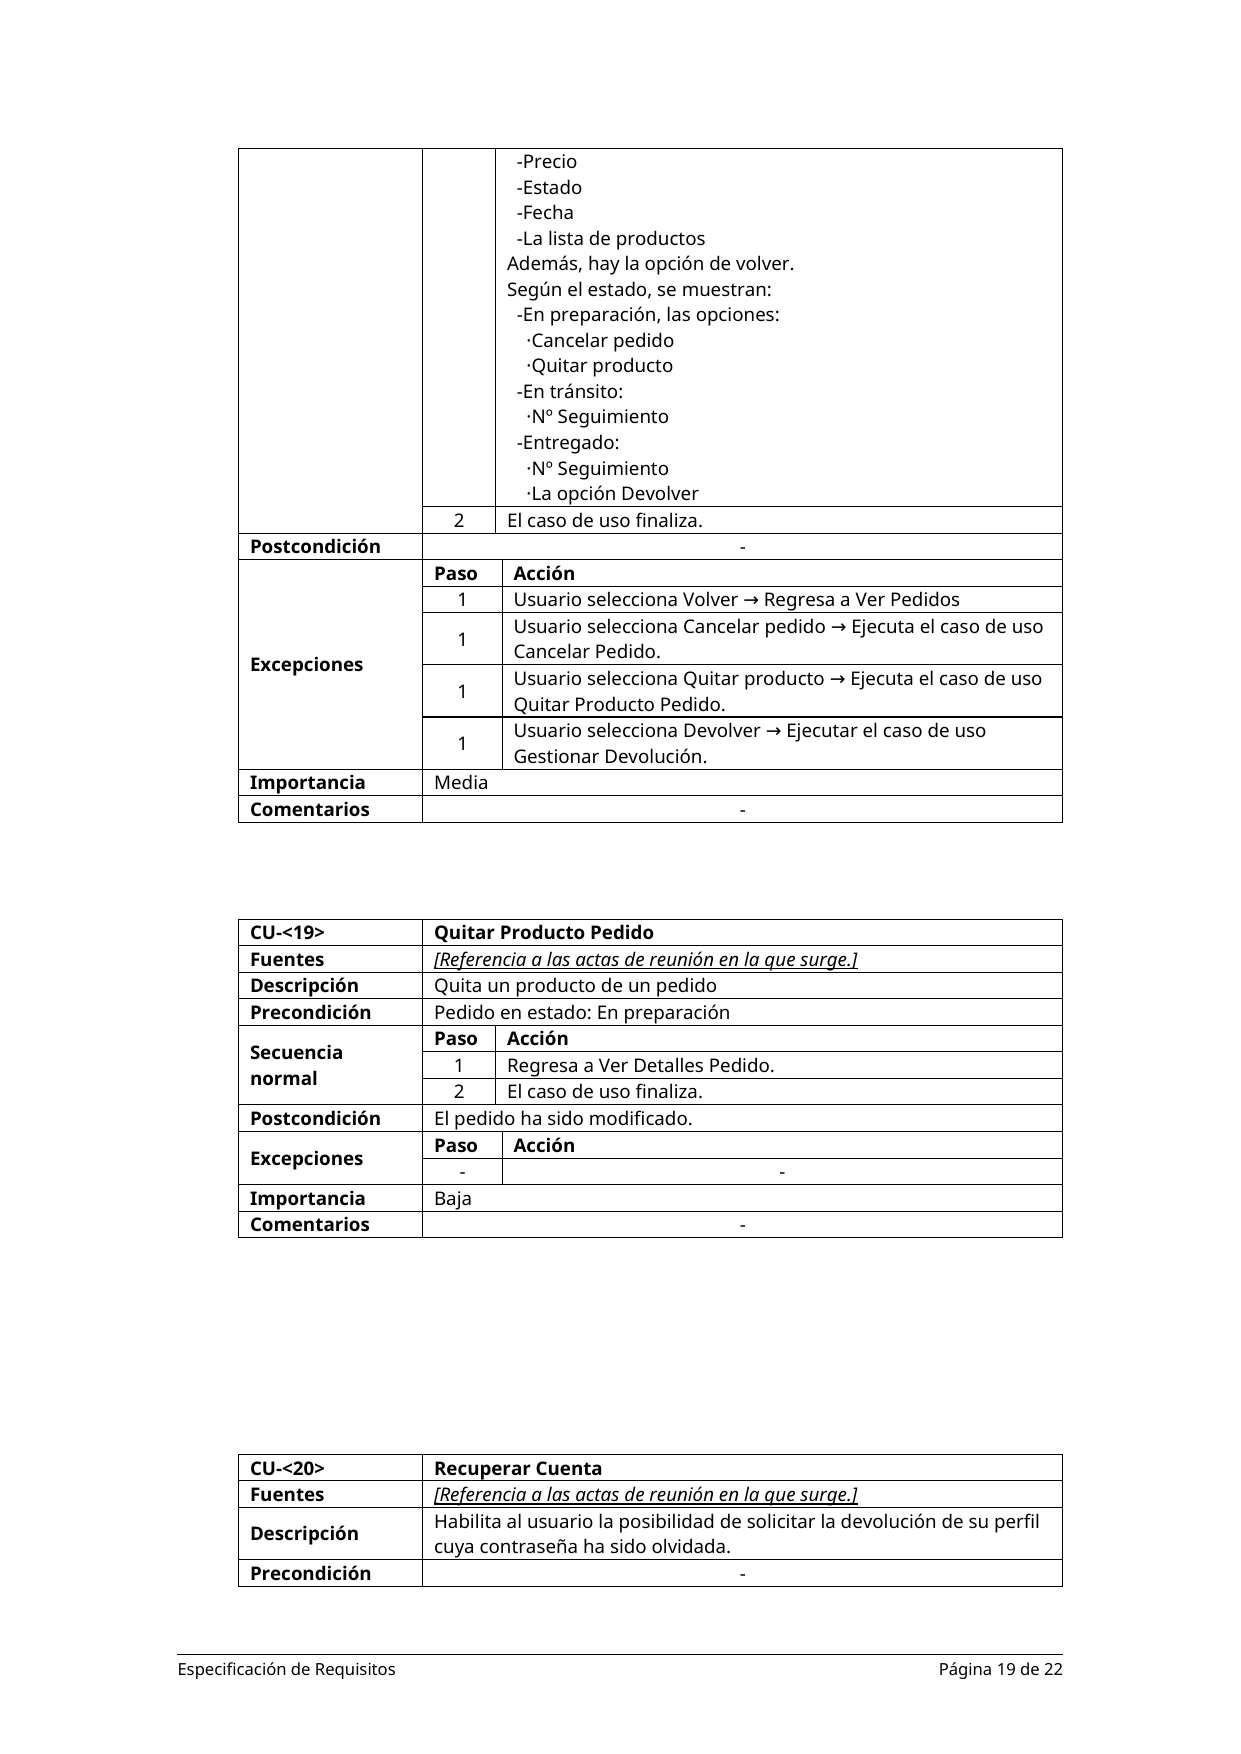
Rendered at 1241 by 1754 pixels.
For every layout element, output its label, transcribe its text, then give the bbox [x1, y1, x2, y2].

table_cell Media [423, 770, 1062, 795]
table_cell [423, 149, 495, 506]
table_cell Excepciones [239, 1132, 422, 1184]
table_cell 2 [423, 1079, 495, 1104]
table_header Quitar Producto Pedido [423, 920, 1062, 945]
table_header CU-<19> [239, 920, 422, 945]
table_cell Precondición [239, 1560, 422, 1586]
table_cell Regresa a Ver Detalles Pedido. [496, 1052, 1062, 1078]
table_cell - [423, 1159, 502, 1184]
table_cell El caso de uso finaliza. [496, 1079, 1062, 1104]
table_cell El caso de uso finaliza. [496, 507, 1062, 532]
table_header CU-<20> [239, 1455, 422, 1480]
table_cell Comentarios [239, 1212, 422, 1237]
table_cell Comentarios [239, 796, 422, 822]
table_cell 1 [423, 1052, 495, 1078]
table_cell Habilita al usuario la posibilidad de solicitar la devolución de su perfil cuya contraseña ha sido olvidada. [423, 1508, 1062, 1559]
table_cell Paso [423, 1132, 502, 1157]
table_cell 1 [423, 665, 502, 716]
table_cell Postcondición [239, 1105, 422, 1131]
table_cell Acción [496, 1026, 1062, 1051]
table_cell Fuentes [239, 1481, 422, 1507]
table_cell Descripción [239, 1508, 422, 1559]
table_cell Usuario selecciona Cancelar pedido → Ejecuta el caso de uso Cancelar Pedido. [503, 613, 1062, 664]
table_cell Excepciones [239, 560, 422, 768]
table_cell Paso [423, 1026, 495, 1051]
table_cell Importancia [239, 770, 422, 795]
table_cell Descripción [239, 973, 422, 998]
table_cell Usuario selecciona Volver → Regresa a Ver Pedidos [503, 587, 1062, 612]
table_cell Usuario selecciona Quitar producto → Ejecuta el caso de uso Quitar Producto Pedido. [503, 665, 1062, 716]
table_cell Pedido en estado: En preparación [423, 999, 1062, 1025]
table_cell [Referencia a las actas de reunión en la que surge.] [423, 946, 1062, 972]
table_cell Fuentes [239, 946, 422, 972]
table_cell 2 [423, 507, 495, 532]
table_cell Paso [423, 560, 502, 586]
table_cell - [503, 1159, 1062, 1184]
table_cell Precondición [239, 999, 422, 1025]
table_cell 1 [423, 613, 502, 664]
table_cell - [423, 534, 1062, 559]
table_cell 1 [423, 587, 502, 612]
table_cell Baja [423, 1185, 1062, 1211]
table_cell Secuencia normal [239, 1026, 422, 1104]
table_cell Postcondición [239, 534, 422, 559]
table_cell - [423, 1212, 1062, 1237]
table_cell -Precio -Estado -Fecha -La lista de productos Además, hay la opción de volver. Según el estado, se muestran: -En preparación, las opciones: ·Cancelar pedido ·Quitar producto -En tránsito: ·Nº Seguimiento -Entregado: ·Nº Seguimiento ·La opción Devolver [496, 149, 1062, 506]
table_cell - [423, 796, 1062, 822]
table_cell Importancia [239, 1185, 422, 1211]
table_cell El pedido ha sido modificado. [423, 1105, 1062, 1131]
table_header Recuperar Cuenta [423, 1455, 1062, 1480]
table_cell Acción [503, 560, 1062, 586]
table_cell 1 [423, 718, 502, 768]
table_cell Usuario selecciona Devolver → Ejecutar el caso de uso Gestionar Devolución. [503, 718, 1062, 768]
table_cell - [423, 1560, 1062, 1586]
table_cell Acción [503, 1132, 1062, 1157]
table_cell Quita un producto de un pedido [423, 973, 1062, 998]
table_cell [Referencia a las actas de reunión en la que surge.] [423, 1481, 1062, 1507]
